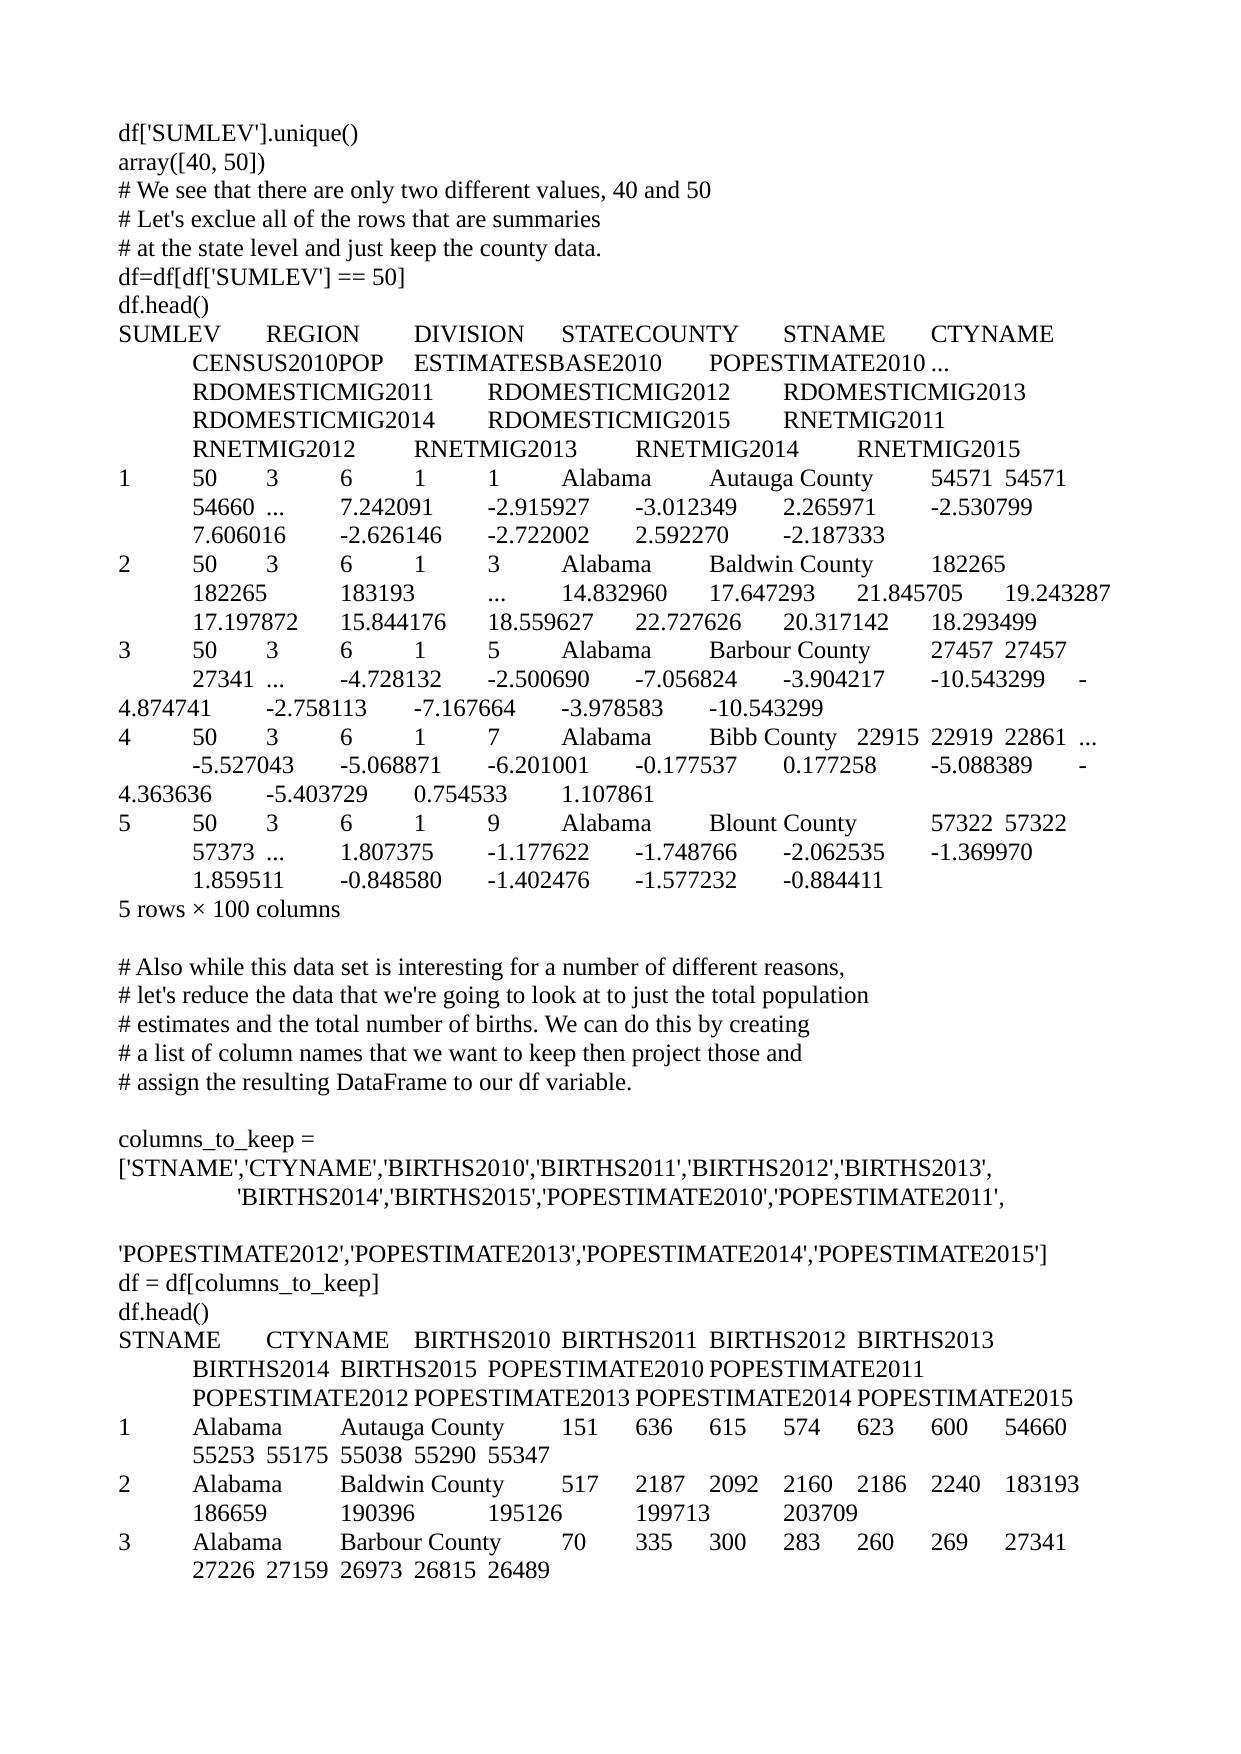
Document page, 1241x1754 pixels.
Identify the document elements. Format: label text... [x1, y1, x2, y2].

text 2 50 3 6 1 3 Alabama Baldwin County 182265 182265 183193 ... 14.832960 17.647293 21.845705 19.243287 17.197872 15.844176 18.559627 22.727626 20.317142 18.293499 [118, 549, 1122, 636]
text 5 50 3 6 1 9 Alabama Blount County 57322 57322 57373 ... 1.807375 -1.177622 -1.748766 -2.062535 -1.369970 1.859511 -0.848580 -1.402476 -1.577232 -0.884411 [118, 808, 1122, 894]
text ​ [118, 1096, 1122, 1124]
text # We see that there are only two different values, 40 and 50 [118, 176, 1122, 204]
text # estimates and the total number of births. We can do this by creating [118, 1009, 1122, 1038]
text 1 50 3 6 1 1 Alabama Autauga County 54571 54571 54660 ... 7.242091 -2.915927 -3.012349 2.265971 -2.530799 7.606016 -2.626146 -2.722002 2.592270 -2.187333 [118, 463, 1122, 549]
text df['SUMLEV'].unique() [118, 118, 1122, 147]
text # at the state level and just keep the county data. [118, 233, 1122, 262]
text df = df[columns_to_keep] [118, 1268, 1122, 1297]
text df.head() [118, 291, 1122, 319]
text # Let's exclue all of the rows that are summaries [118, 204, 1122, 233]
text df=df[df['SUMLEV'] == 50] [118, 262, 1122, 291]
text # Also while this data set is interesting for a number of different reasons, [118, 952, 1122, 981]
text array([40, 50]) [118, 147, 1122, 176]
text 4 50 3 6 1 7 Alabama Bibb County 22915 22919 22861 ... -5.527043 -5.068871 -6.201001 -0.177537 0.177258 -5.088389 -4.363636 -5.403729 0.754533 1.107861 [118, 722, 1122, 808]
text SUMLEV REGION DIVISION STATE COUNTY STNAME CTYNAME CENSUS2010POP ESTIMATESBASE2010 POPESTIMATE2010 ... RDOMESTICMIG2011 RDOMESTICMIG2012 RDOMESTICMIG2013 RDOMESTICMIG2014 RDOMESTICMIG2015 RNETMIG2011 RNETMIG2012 RNETMIG2013 RNETMIG2014 RNETMIG2015 [118, 319, 1122, 463]
text 2 Alabama Baldwin County 517 2187 2092 2160 2186 2240 183193 186659 190396 195126 199713 203709 [118, 1469, 1122, 1527]
text 3 Alabama Barbour County 70 335 300 283 260 269 27341 27226 27159 26973 26815 26489 [118, 1527, 1122, 1584]
text 3 50 3 6 1 5 Alabama Barbour County 27457 27457 27341 ... -4.728132 -2.500690 -7.056824 -3.904217 -10.543299 -4.874741 -2.758113 -7.167664 -3.978583 -10.543299 [118, 636, 1122, 722]
text 'POPESTIMATE2012','POPESTIMATE2013','POPESTIMATE2014','POPESTIMATE2015'] [118, 1211, 1122, 1268]
text # let's reduce the data that we're going to look at to just the total population [118, 981, 1122, 1009]
text 1 Alabama Autauga County 151 636 615 574 623 600 54660 55253 55175 55038 55290 55347 [118, 1412, 1122, 1469]
text 'BIRTHS2014','BIRTHS2015','POPESTIMATE2010','POPESTIMATE2011', [118, 1182, 1122, 1211]
text 5 rows × 100 columns [118, 894, 1122, 923]
text columns_to_keep = ['STNAME','CTYNAME','BIRTHS2010','BIRTHS2011','BIRTHS2012','BIRTHS2013', [118, 1124, 1122, 1182]
text # a list of column names that we want to keep then project those and [118, 1038, 1122, 1067]
text # assign the resulting DataFrame to our df variable. [118, 1067, 1122, 1096]
text df.head() [118, 1297, 1122, 1326]
text STNAME CTYNAME BIRTHS2010 BIRTHS2011 BIRTHS2012 BIRTHS2013 BIRTHS2014 BIRTHS2015 POPESTIMATE2010 POPESTIMATE2011 POPESTIMATE2012 POPESTIMATE2013 POPESTIMATE2014 POPESTIMATE2015 [118, 1326, 1122, 1412]
